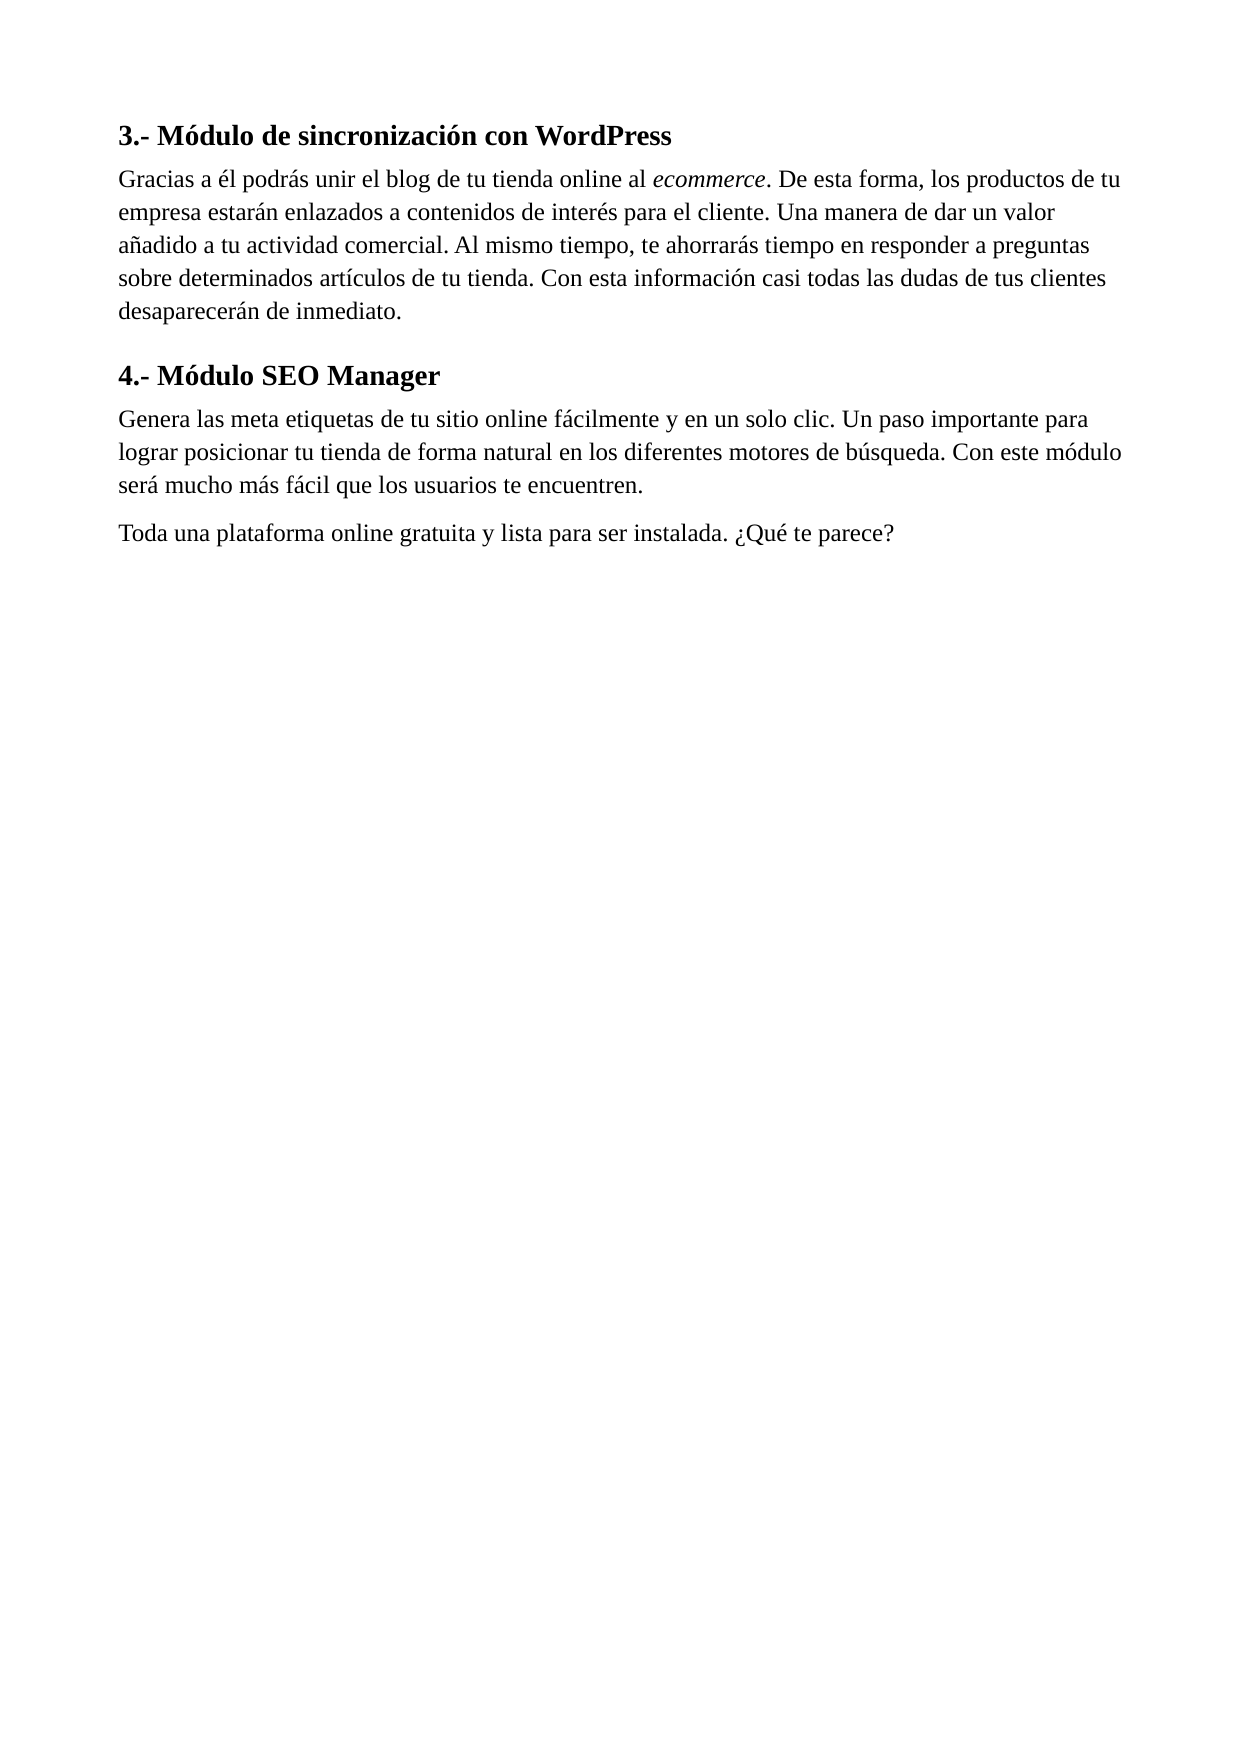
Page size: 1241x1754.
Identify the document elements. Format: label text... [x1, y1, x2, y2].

text Genera las meta etiquetas de tu sitio online fácilmente y en un solo clic. Un paso importante para lograr posicionar tu tienda de forma natural en los diferentes motores de búsqueda. Con este módulo será mucho más fácil que los usuarios te encuentren. [118, 404, 1122, 499]
text Toda una plataforma online gratuita y lista para ser instalada. ¿Qué te parece? [118, 518, 1122, 547]
text Gracias a él podrás unir el blog de tu tienda online al ecommerce. De esta forma, los productos de tu empresa estarán enlazados a contenidos de interés para el cliente. Una manera de dar un valor añadido a tu actividad comercial. Al mismo tiempo, te ahorrarás tiempo en responder a preguntas sobre determinados artículos de tu tienda. Con esta información casi todas las dudas de tus clientes desaparecerán de inmediato. [118, 164, 1122, 325]
subtitle 3.- Módulo de sincronización con WordPress [118, 118, 1122, 152]
subtitle 4.- Módulo SEO Manager [118, 358, 1122, 392]
